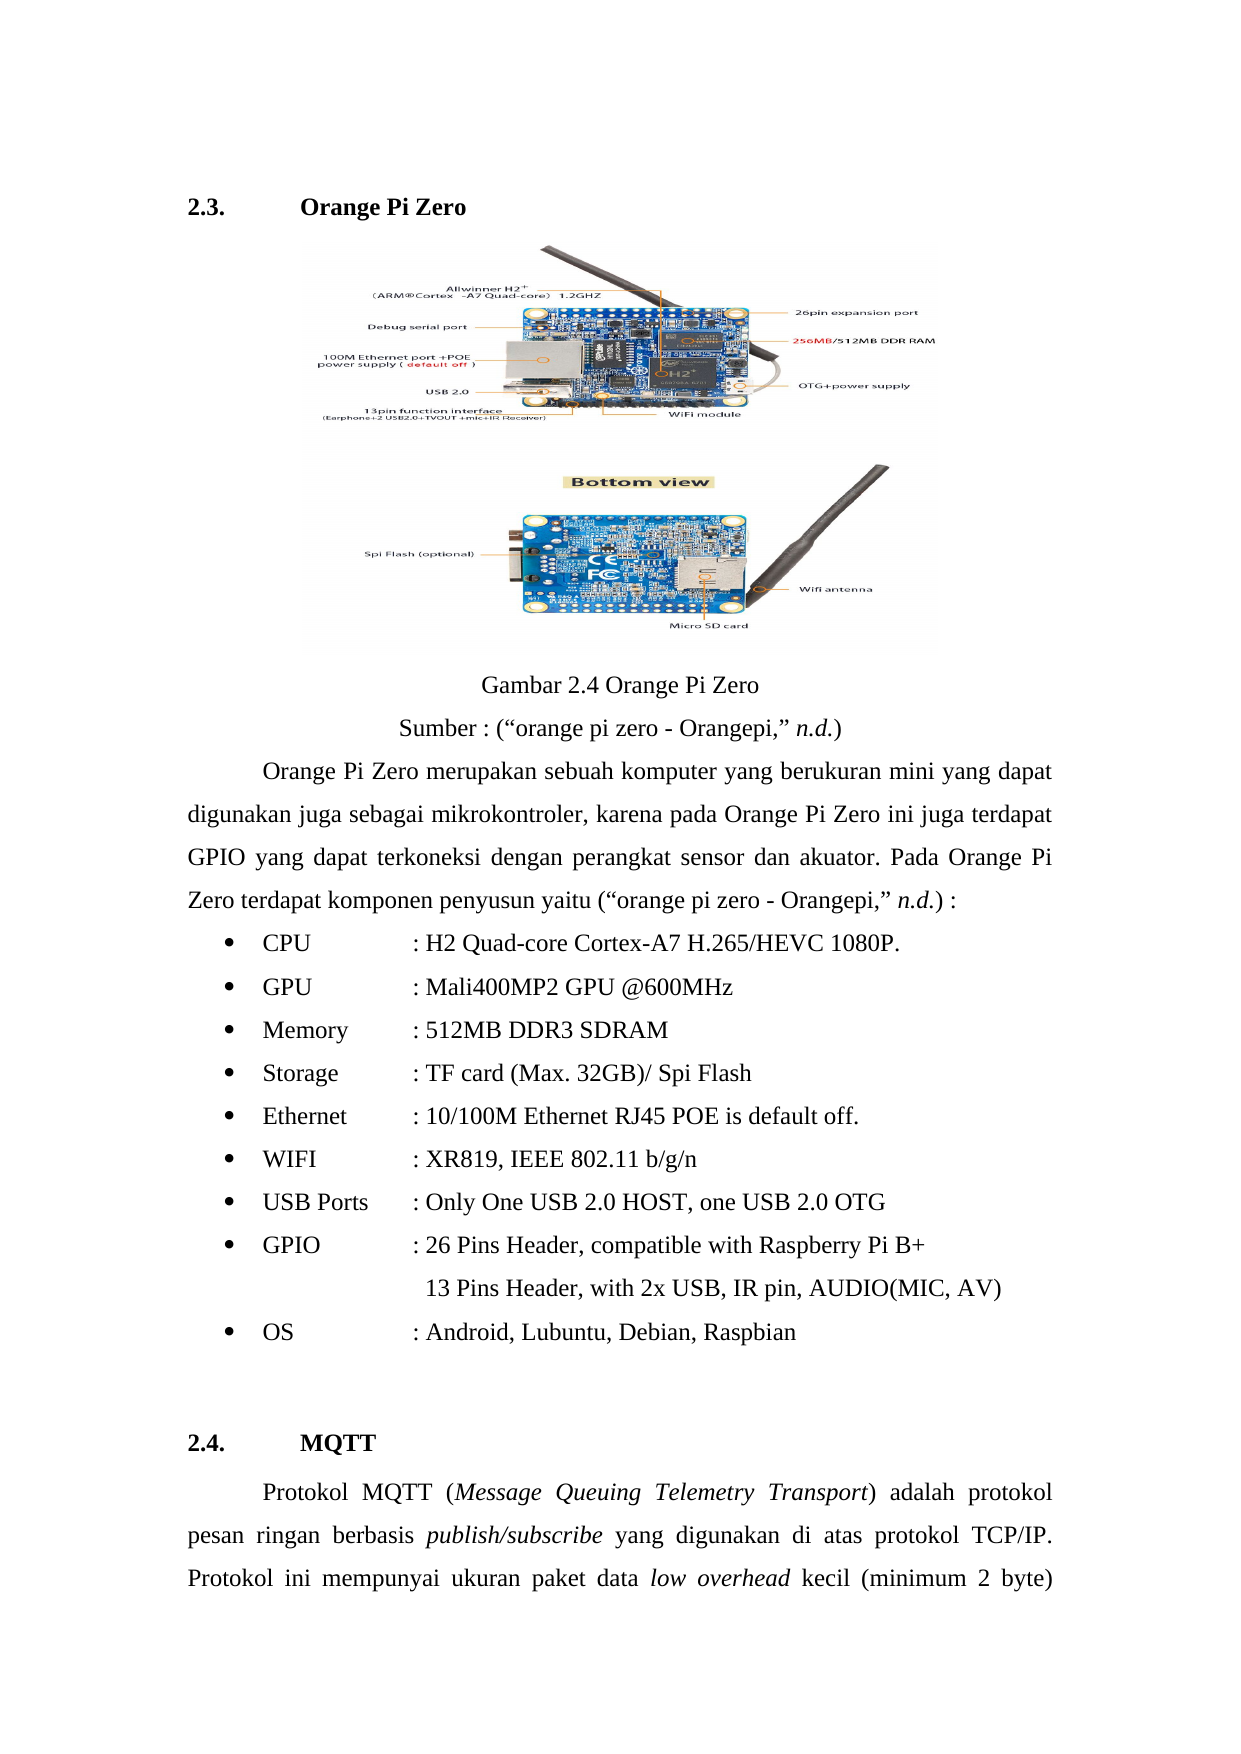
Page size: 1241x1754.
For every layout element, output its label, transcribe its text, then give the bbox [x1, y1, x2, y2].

text Protokol MQTT (Message Queuing Telemetry Transport) adalah protokol pesan ringan berbasis publish/subscribe yang digunakan di atas protokol TCP/IP. Protokol ini mempunyai ukuran paket data low overhead kecil (minimum 2 byte) [187, 1477, 1053, 1592]
list USB Ports : Only One USB 2.0 HOST, one USB 2.0 OTG [225, 1187, 1053, 1216]
list GPIO : 26 Pins Header, compatible with Raspberry Pi B+ [225, 1230, 1053, 1259]
list WIFI : XR819, IEEE 802.11 b/g/n [225, 1144, 1053, 1173]
text Orange Pi Zero merupakan sebuah komputer yang berukuran mini yang dapat digunakan juga sebagai mikrokontroler, karena pada Orange Pi Zero ini juga terdapat GPIO yang dapat terkoneksi dengan perangkat sensor dan akuator. Pada Orange Pi Zero terdapat komponen penyusun yaitu (“orange pi zero - Orangepi,” n.d.) : [187, 756, 1053, 914]
list OS : Android, Lubuntu, Debian, Raspbian [225, 1317, 1053, 1345]
subtitle MQTT [187, 1428, 1053, 1457]
text Sumber : (“orange pi zero - Orangepi,” n.d.) [187, 713, 1053, 742]
text Gambar 2.4 Orange Pi Zero [187, 670, 1053, 698]
list Ethernet : 10/100M Ethernet RJ45 POE is default off. [225, 1101, 1053, 1130]
list Memory : 512MB DDR3 SDRAM [225, 1015, 1053, 1043]
list CPU : H2 Quad-core Cortex-A7 H.265/HEVC 1080P. [225, 928, 1053, 957]
text 13 Pins Header, with 2x USB, IR pin, AUDIO(MIC, AV) [262, 1273, 1053, 1302]
list Storage : TF card (Max. 32GB)/ Spi Flash [225, 1058, 1053, 1087]
list GPU : Mali400MP2 GPU @600MHz [225, 972, 1053, 1000]
subtitle Orange Pi Zero [187, 192, 1053, 221]
